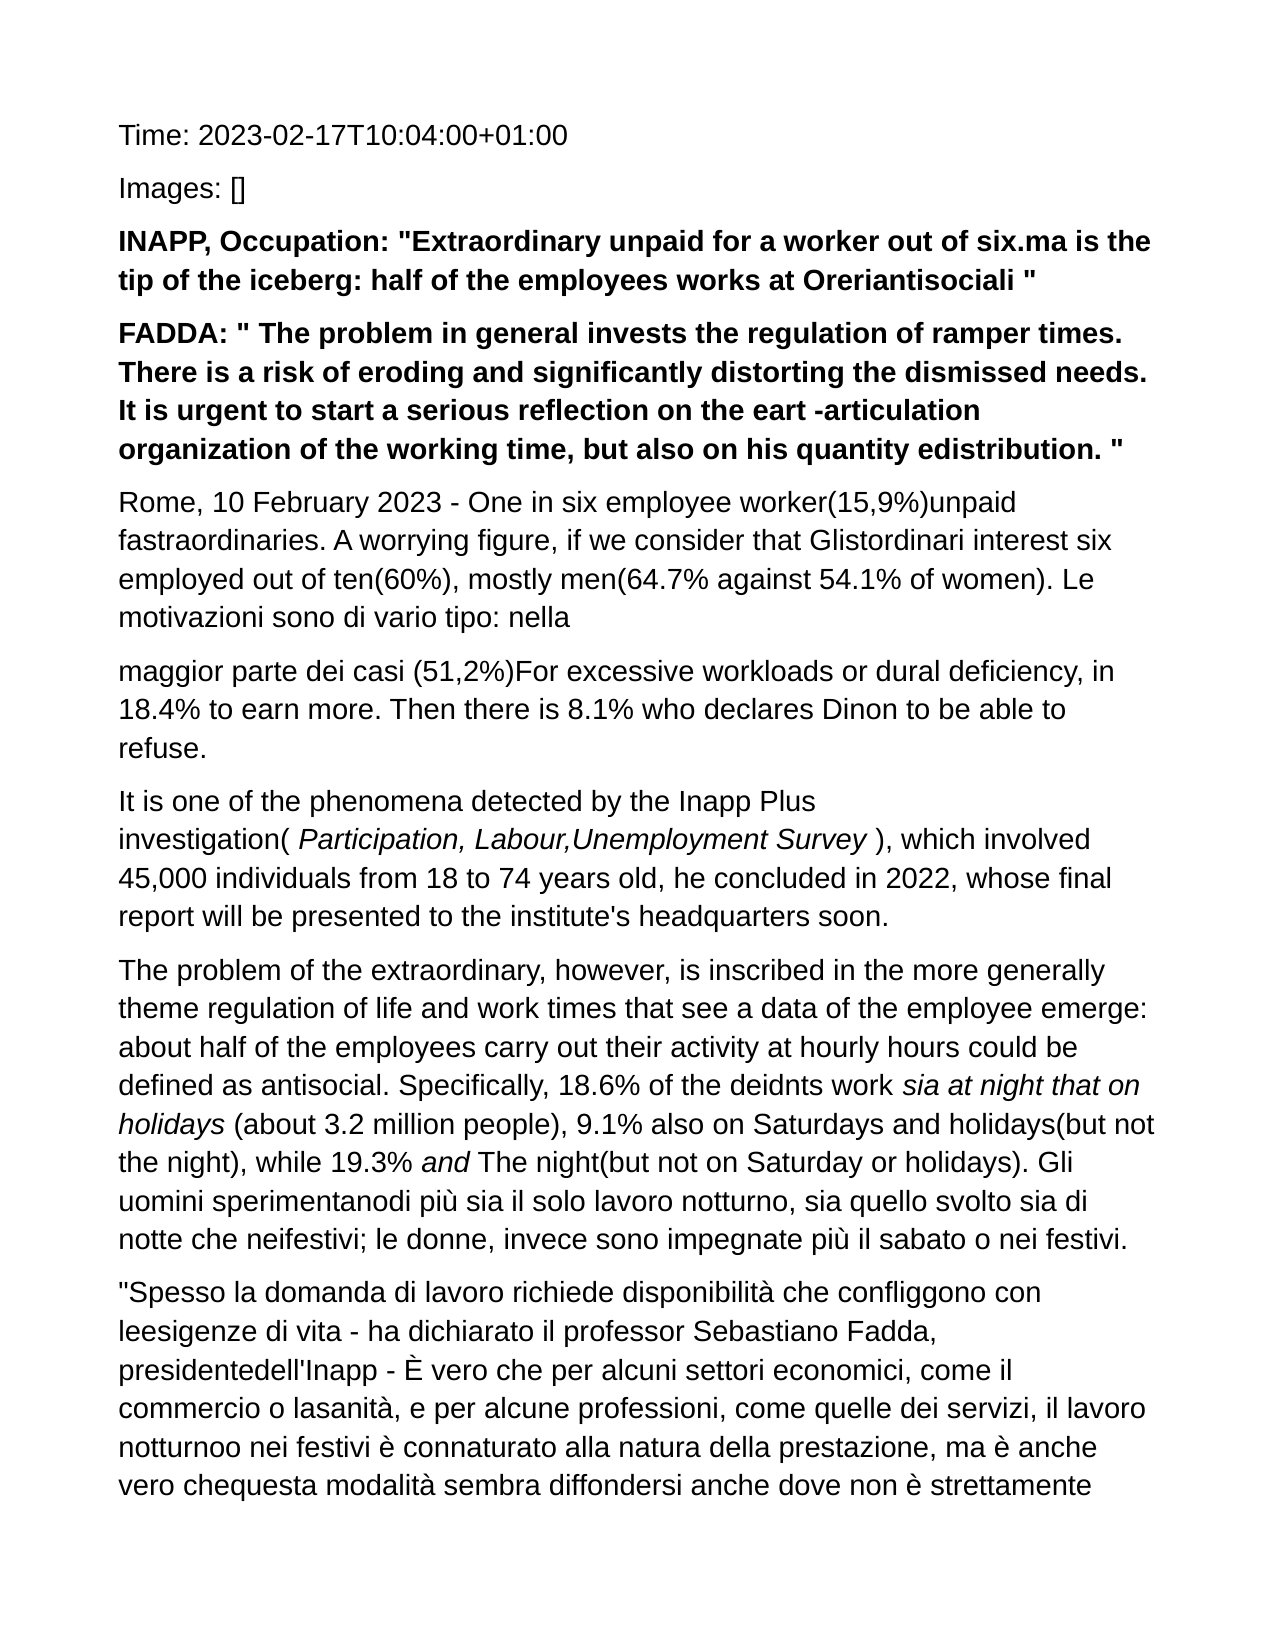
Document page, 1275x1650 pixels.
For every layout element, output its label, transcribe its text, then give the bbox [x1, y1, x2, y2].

text INAPP, Occupation: "Extraordinary unpaid for a worker out of six.ma is the tip of the iceberg: half of the employees works at Oreriantisociali " [118, 224, 1157, 296]
text "Spesso la domanda di lavoro richiede disponibilità che confliggono con leesigenze di vita - ha dichiarato il professor Sebastiano Fadda, presidentedell'Inapp - È vero che per alcuni settori economici, come il commercio o lasanità, e per alcune professioni, come quelle dei servizi, il lavoro notturnoo nei festivi è connaturato alla natura della prestazione, ma è anche vero chequesta modalità sembra diffondersi anche dove non è strettamente [118, 1275, 1157, 1502]
text maggior parte dei casi (51,2%)For excessive workloads or dural deficiency, in 18.4% to earn more. Then there is 8.1% who declares Dinon to be able to refuse. [118, 653, 1157, 764]
text FADDA: " The problem in general invests the regulation of ramper times. There is a risk of eroding and significantly distorting the dismissed needs. It is urgent to start a serious reflection on the eart -articulation organization of the working time, but also on his quantity edistribution. " [118, 316, 1157, 465]
text The problem of the extraordinary, however, is inscribed in the more generally theme regulation of life and work times that see a data of the employee emerge: about half of the employees carry out their activity at hourly hours could be defined as antisocial. Specifically, 18.6% of the deidnts work sia at night that on holidays (about 3.2 million people), 9.1% also on Saturdays and holidays(but not the night), while 19.3% and The night(but not on Saturday or holidays). Gli uomini sperimentanodi più sia il solo lavoro notturno, sia quello svolto sia di notte che neifestivi; le donne, invece sono impegnate più il sabato o nei festivi. [118, 952, 1157, 1256]
text Rome, 10 February 2023 - One in six employee worker(15,9%)unpaid fastraordinaries. A worrying figure, if we consider that Glistordinari interest six employed out of ten(60%), mostly men(64.7% against 54.1% of women). Le motivazioni sono di vario tipo: nella [118, 485, 1157, 634]
text It is one of the phenomena detected by the Inapp Plus investigation( Participation, Labour,Unemployment Survey ), which involved 45,000 individuals from 18 to 74 years old, he concluded in 2022, whose final report will be presented to the institute's headquarters soon. [118, 784, 1157, 933]
text Images: [] [118, 171, 1157, 205]
text Time: 2023-02-17T10:04:00+01:00 [118, 118, 1157, 152]
